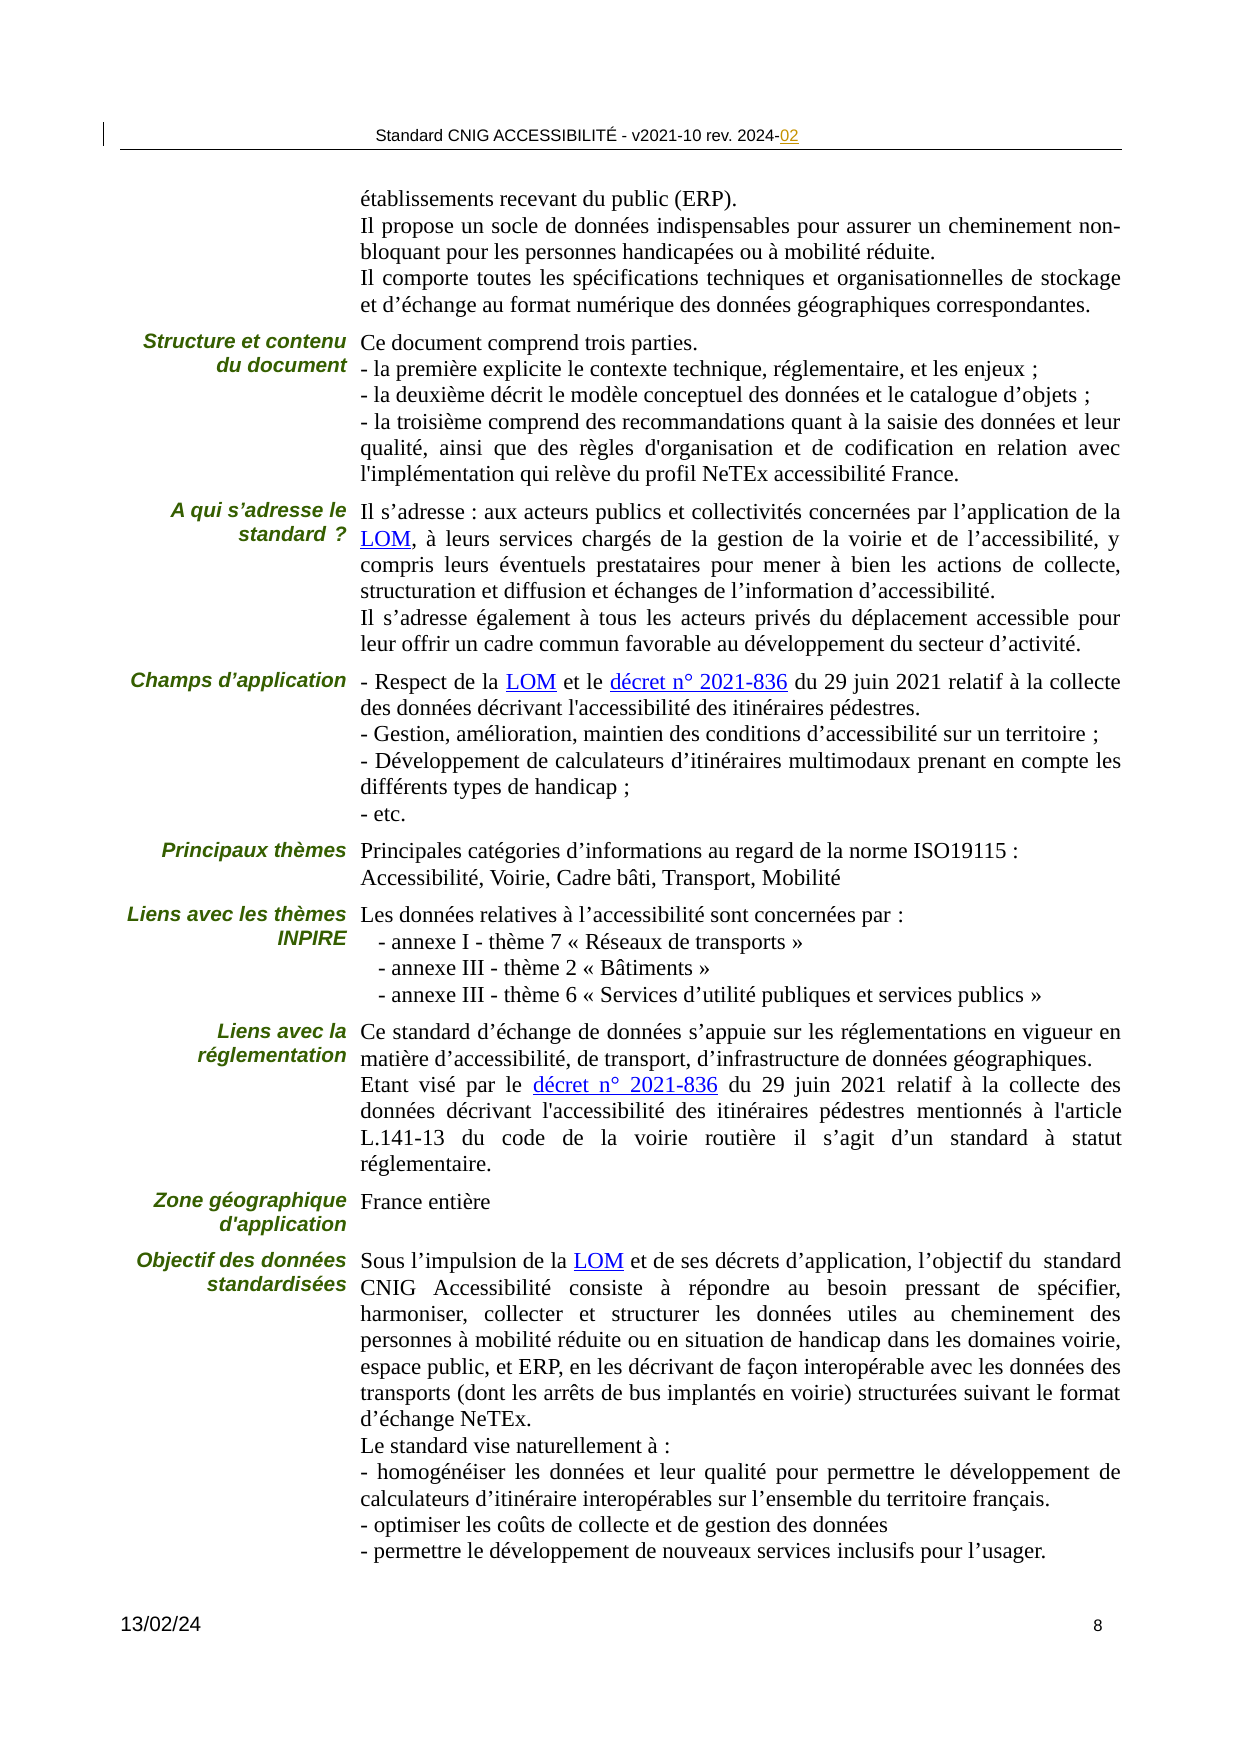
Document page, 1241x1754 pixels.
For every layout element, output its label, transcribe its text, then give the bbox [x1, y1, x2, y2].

table_cell Liens avec les thèmes INPIRE [118, 896, 354, 1013]
table_cell Principales catégories d’informations au regard de la norme ISO19115 : Accessibilité, Voirie, Cadre bâti, Transport, Mobilité [354, 832, 1122, 896]
table_cell Sous l’impulsion de la LOM et de ses décrets d’application, l’objectif du standard CNIG Accessibilité consiste à répondre au besoin pressant de spécifier, harmoniser, collecter et structurer les données utiles au cheminement des personnes à mobilité réduite ou en situation de handicap dans les domaines voirie, espace public, et ERP, en les décrivant de façon interopérable avec les données des transports (dont les arrêts de bus implantés en voirie) structurées suivant le format d’échange NeTEx. Le standard vise naturellement à : - homogénéiser les données et leur qualité pour permettre le développement de calculateurs d’itinéraire interopérables sur l’ensemble du territoire français. - optimiser les coûts de collecte et de gestion des données - permettre le développement de nouveaux services inclusifs pour l’usager. [354, 1242, 1122, 1569]
table_cell Objectif des données standardisées [118, 1242, 354, 1569]
table_cell A qui s’adresse le standard ? [118, 493, 354, 662]
table_cell [118, 180, 354, 323]
table_cell Ce standard d’échange de données s’appuie sur les réglementations en vigueur en matière d’accessibilité, de transport, d’infrastructure de données géographiques. Etant visé par le décret n° 2021-836 du 29 juin 2021 relatif à la collecte des données décrivant l'accessibilité des itinéraires pédestres mentionnés à l'article L.141-13 du code de la voirie routière il s’agit d’un standard à statut réglementaire. [354, 1013, 1122, 1182]
table_cell Zone géographique d'application [118, 1182, 354, 1242]
table_cell France entière [354, 1182, 1122, 1242]
table_cell - Respect de la LOM et le décret n° 2021-836 du 29 juin 2021 relatif à la collecte des données décrivant l'accessibilité des itinéraires pédestres. - Gestion, amélioration, maintien des conditions d’accessibilité sur un territoire ; - Développement de calculateurs d’itinéraires multimodaux prenant en compte les différents types de handicap ; - etc. [354, 662, 1122, 832]
table_cell Ce document comprend trois parties. - la première explicite le contexte technique, réglementaire, et les enjeux ; - la deuxième décrit le modèle conceptuel des données et le catalogue d’objets ; - la troisième comprend des recommandations quant à la saisie des données et leur qualité, ainsi que des règles d'organisation et de codification en relation avec l'implémentation qui relève du profil NeTEx accessibilité France. [354, 323, 1122, 492]
table_cell Principaux thèmes [118, 832, 354, 896]
table_cell Champs d’application [118, 662, 354, 832]
table_cell Les données relatives à l’accessibilité sont concernées par : - annexe I - thème 7 « Réseaux de transports » - annexe III - thème 2 « Bâtiments » - annexe III - thème 6 « Services d’utilité publiques et services publics » [354, 896, 1122, 1013]
table_cell Structure et contenu du document [118, 323, 354, 492]
table_cell établissements recevant du public (ERP). Il propose un socle de données indispensables pour assurer un cheminement non-bloquant pour les personnes handicapées ou à mobilité réduite. Il comporte toutes les spécifications techniques et organisationnelles de stockage et d’échange au format numérique des données géographiques correspondantes. [354, 180, 1122, 323]
table_cell Liens avec la réglementation [118, 1013, 354, 1182]
table_cell Il s’adresse : aux acteurs publics et collectivités concernées par l’application de la LOM, à leurs services chargés de la gestion de la voirie et de l’accessibilité, y compris leurs éventuels prestataires pour mener à bien les actions de collecte, structuration et diffusion et échanges de l’information d’accessibilité. Il s’adresse également à tous les acteurs privés du déplacement accessible pour leur offrir un cadre commun favorable au développement du secteur d’activité. [354, 493, 1122, 662]
